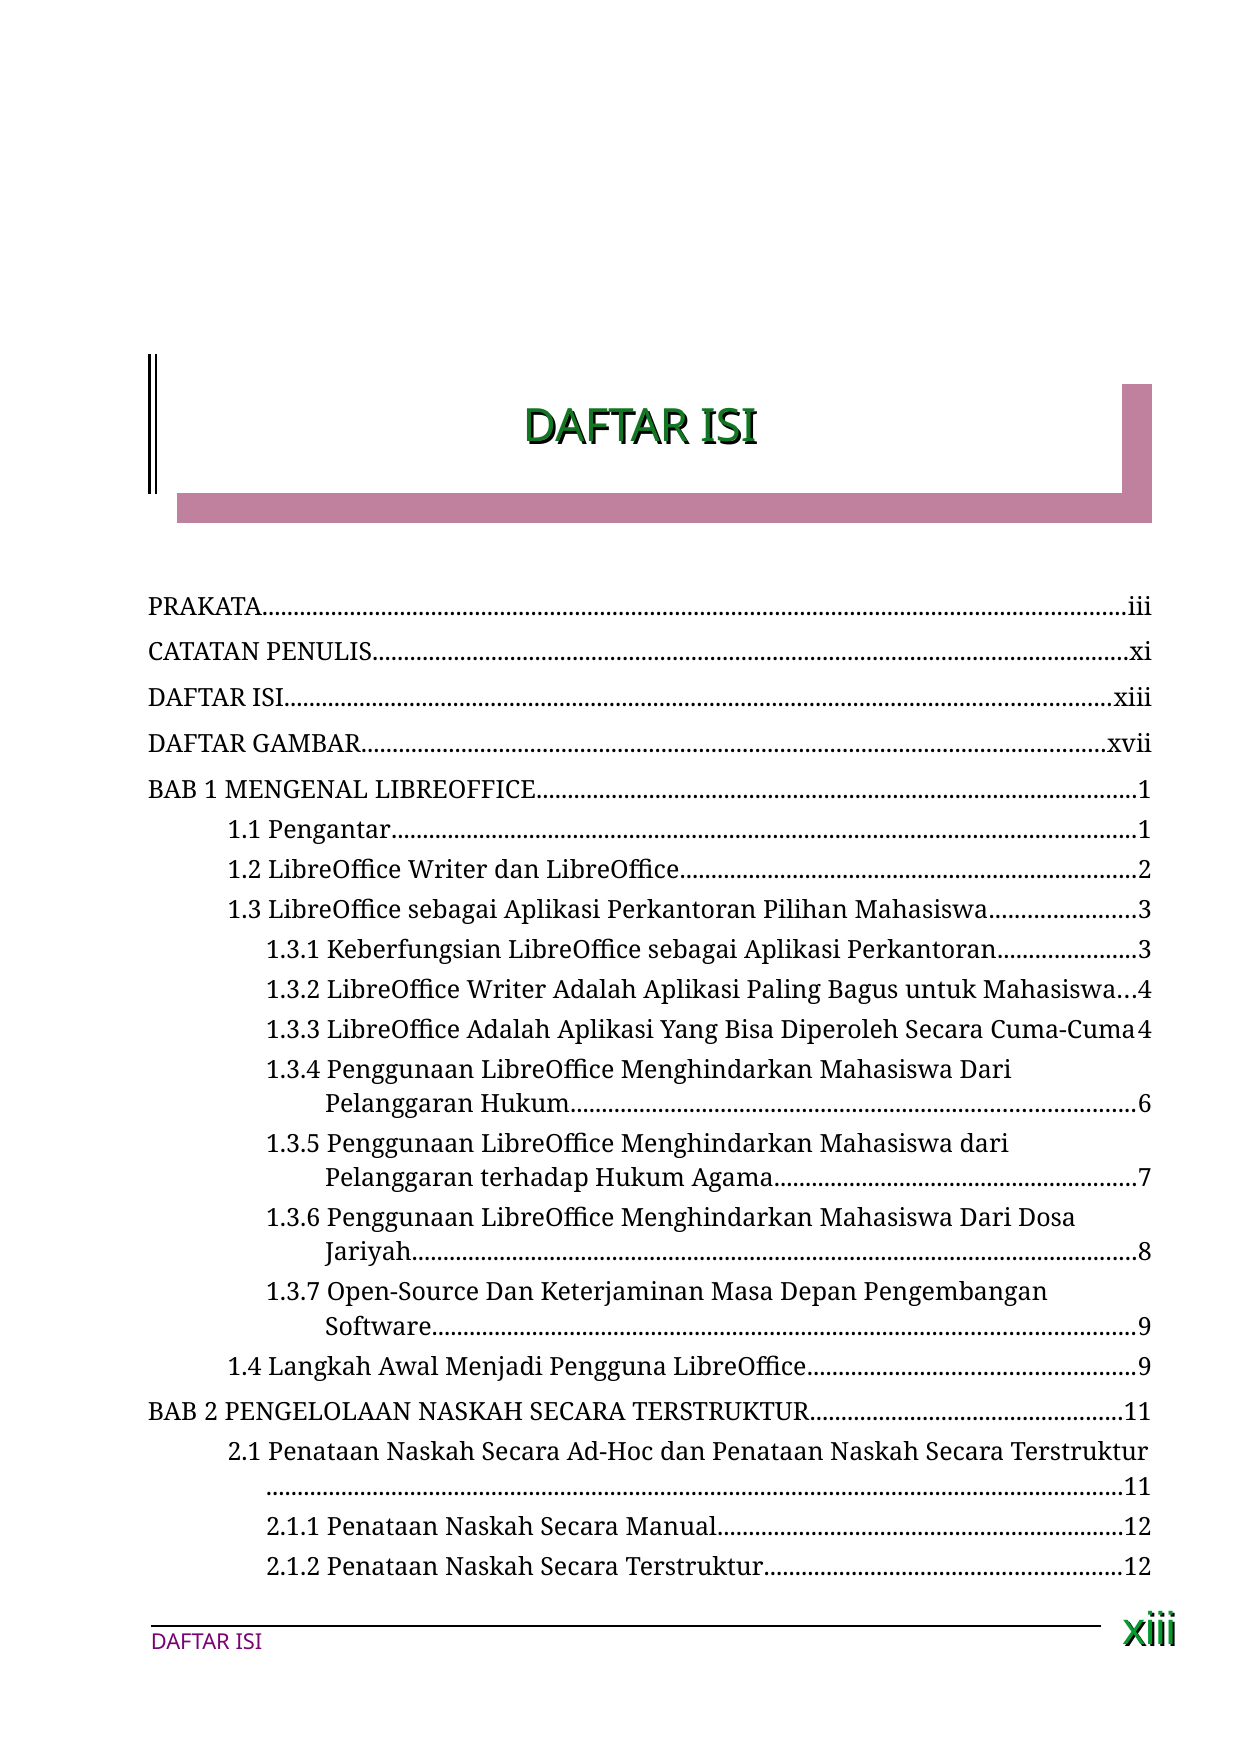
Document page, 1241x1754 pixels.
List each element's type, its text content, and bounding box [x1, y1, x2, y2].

text 1.4 Langkah Awal Menjadi Pengguna LibreOffice 9 [227, 1348, 1152, 1382]
text 1.3.3 LibreOffice Adalah Aplikasi Yang Bisa Diperoleh Secara Cuma-Cuma 4 [266, 1012, 1152, 1046]
text BAB 1 MENGENAL LIBREOFFICE 1 [148, 772, 1152, 806]
text 2.1 Penataan Naskah Secara Ad-Hoc dan Penataan Naskah Secara Terstruktur 11 [227, 1434, 1152, 1502]
text 1.3.5 Penggunaan LibreOffice Menghindarkan Mahasiswa dari Pelanggaran terhadap Hukum Agama 7 [266, 1126, 1152, 1194]
text 1.3.7 Open-Source Dan Keterjaminan Masa Depan Pengembangan Software. 9 [266, 1274, 1152, 1342]
text 2.1.1 Penataan Naskah Secara Manual 12 [266, 1508, 1152, 1542]
text 1.3.2 LibreOffice Writer Adalah Aplikasi Paling Bagus untuk Mahasiswa 4 [266, 972, 1152, 1006]
text CATATAN PENULIS xi [148, 634, 1152, 668]
text 1.3.1 Keberfungsian LibreOffice sebagai Aplikasi Perkantoran 3 [266, 932, 1152, 966]
text 1.3.6 Penggunaan LibreOffice Menghindarkan Mahasiswa Dari Dosa Jariyah 8 [266, 1200, 1152, 1268]
text BAB 2 PENGELOLAAN NASKAH SECARA TERSTRUKTUR 11 [148, 1394, 1152, 1428]
text PRAKATA iii [148, 588, 1152, 622]
text 2.1.2 Penataan Naskah Secara Terstruktur 12 [266, 1548, 1152, 1582]
text 1.3.4 Penggunaan LibreOffice Menghindarkan Mahasiswa Dari Pelanggaran Hukum 6 [266, 1052, 1152, 1120]
text 1.3 LibreOffice sebagai Aplikasi Perkantoran Pilihan Mahasiswa 3 [227, 892, 1152, 926]
text 1.2 LibreOffice Writer dan LibreOffice 2 [227, 852, 1152, 886]
text DAFTAR GAMBAR xvii [148, 726, 1152, 760]
text 1.1 Pengantar 1 [227, 812, 1152, 846]
text DAFTAR ISI xiii [148, 680, 1152, 714]
